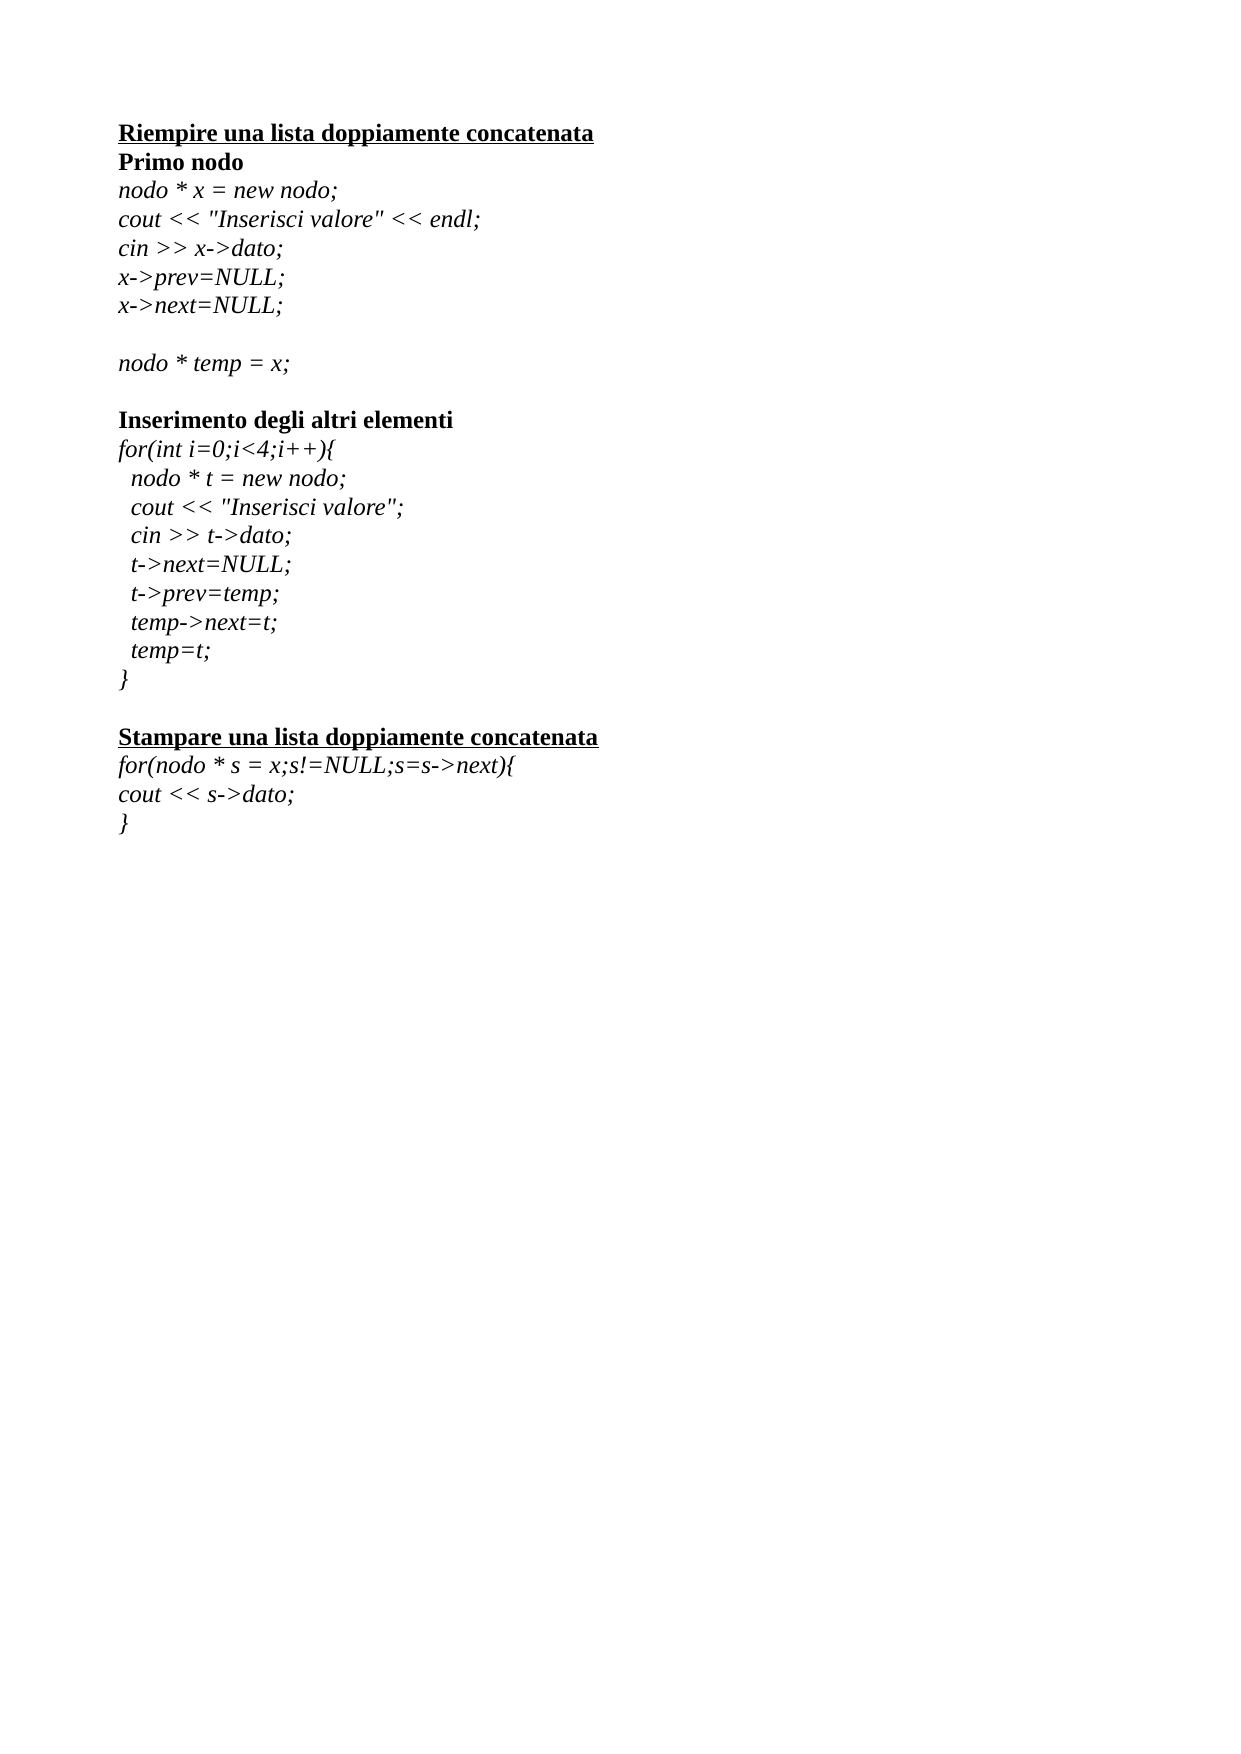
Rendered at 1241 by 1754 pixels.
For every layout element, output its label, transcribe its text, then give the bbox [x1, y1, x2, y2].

text x->prev=NULL; [118, 262, 1122, 291]
text t->prev=temp; [118, 578, 1122, 607]
text Primo nodo [118, 147, 1122, 176]
text cout << "Inserisci valore"; [118, 492, 1122, 521]
text temp=t; [118, 636, 1122, 664]
text nodo * temp = x; [118, 348, 1122, 377]
text for(int i=0;i<4;i++){ [118, 434, 1122, 463]
text cout << s->dato; [118, 779, 1122, 808]
text cin >> t->dato; [118, 521, 1122, 549]
text } [118, 808, 1122, 837]
text nodo * x = new nodo; [118, 176, 1122, 204]
text Riempire una lista doppiamente concatenata [118, 118, 1122, 147]
text for(nodo * s = x;s!=NULL;s=s->next){ [118, 751, 1122, 779]
text cin >> x->dato; [118, 233, 1122, 262]
text Stampare una lista doppiamente concatenata [118, 722, 1122, 751]
text nodo * t = new nodo; [118, 463, 1122, 492]
text cout << "Inserisci valore" << endl; [118, 204, 1122, 233]
text Inserimento degli altri elementi [118, 406, 1122, 434]
text temp->next=t; [118, 607, 1122, 636]
text t->next=NULL; [118, 549, 1122, 578]
text x->next=NULL; [118, 291, 1122, 319]
text } [118, 664, 1122, 693]
